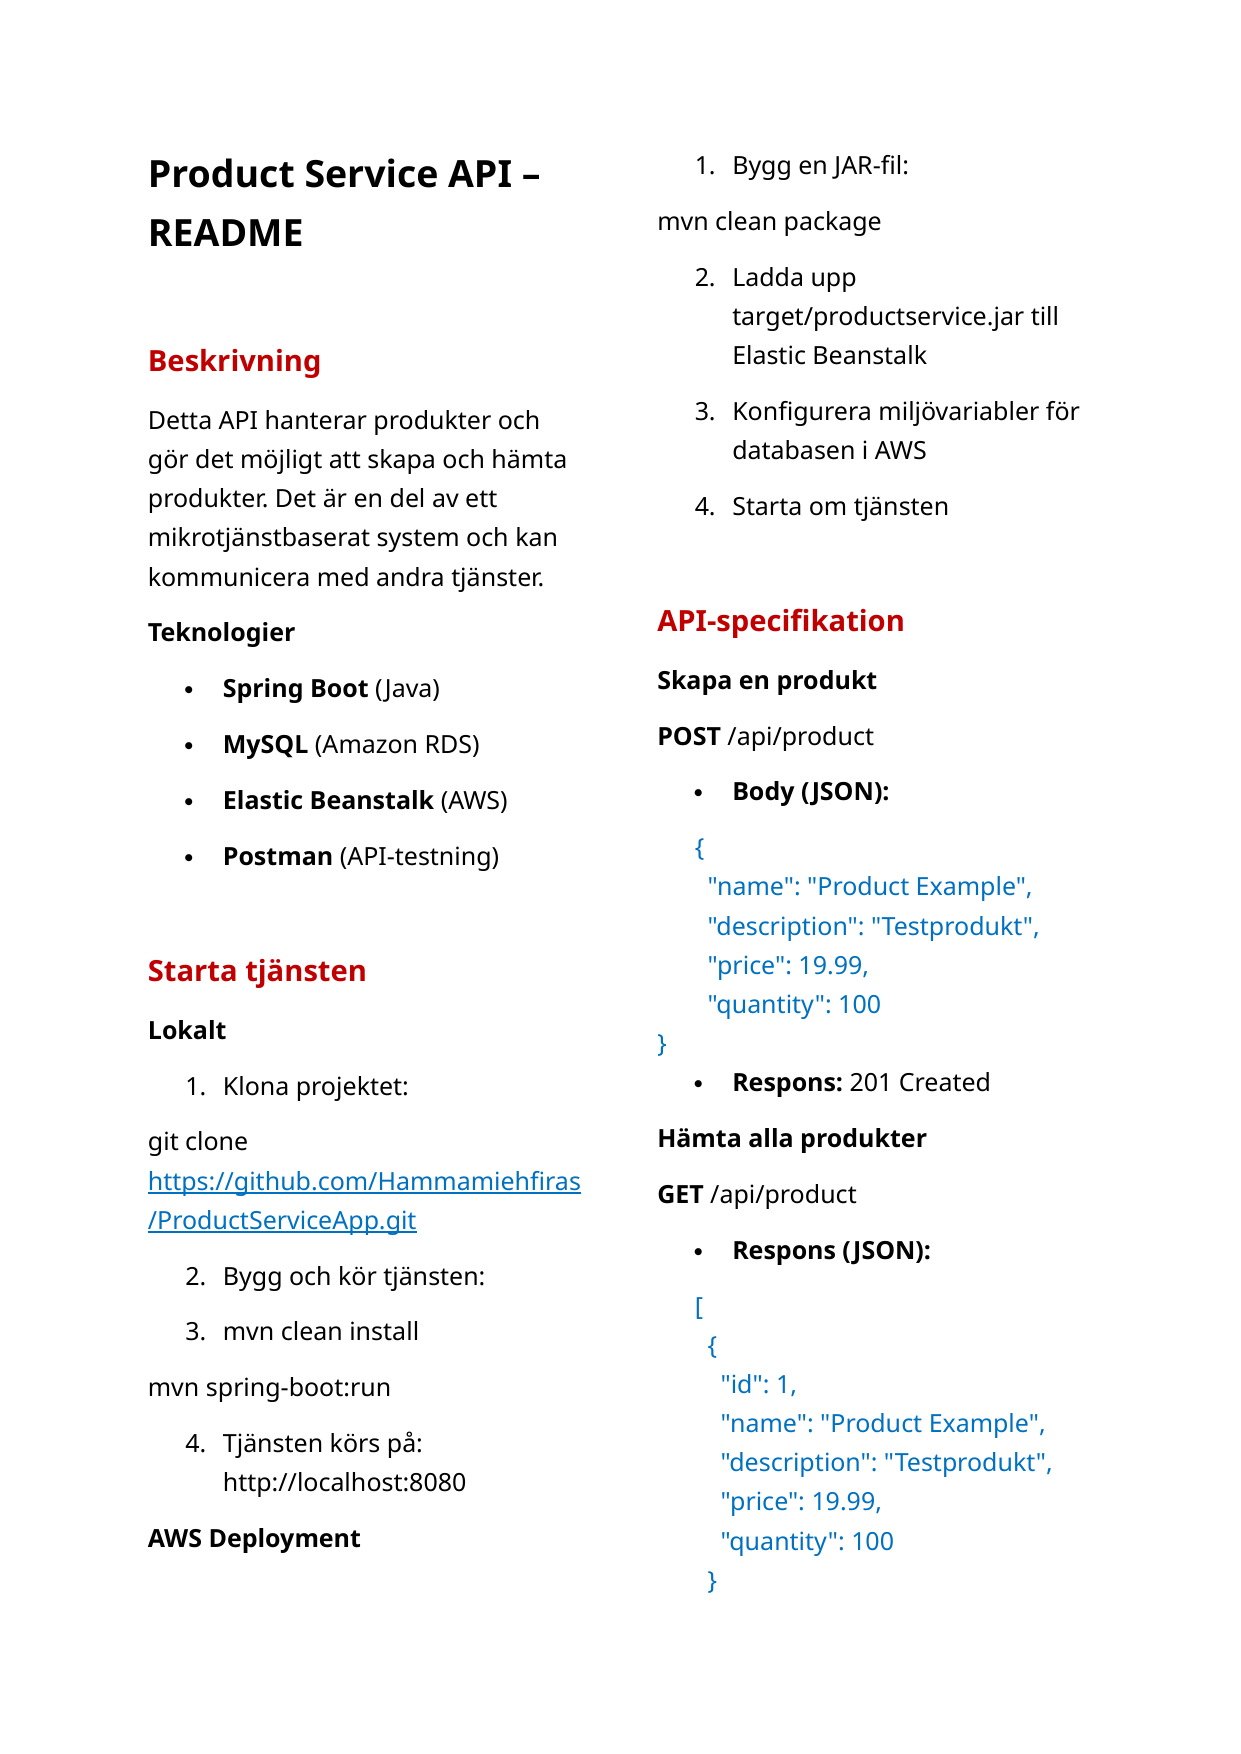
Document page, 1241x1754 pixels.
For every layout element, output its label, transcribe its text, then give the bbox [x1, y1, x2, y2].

list Bygg en JAR-fil: [694, 148, 1093, 182]
list Elastic Beanstalk (AWS) [185, 782, 583, 817]
text Detta API hanterar produkter och gör det möjligt att skapa och hämta produkter. Det är en del av ett mikrotjänstbaserat system och kan kommunicera med andra tjänster. [148, 402, 583, 593]
list Bygg och kör tjänsten: [185, 1258, 583, 1292]
list Klona projektet: [185, 1068, 583, 1102]
list Tjänsten körs på: http://localhost:8080 [185, 1426, 583, 1499]
text "description": "Testprodukt", [694, 908, 1093, 942]
text Lokalt [148, 1012, 583, 1046]
text API-specifikation [657, 600, 1093, 640]
text } [694, 1562, 1093, 1596]
list Body (JSON): [694, 774, 1093, 808]
list Spring Boot (Java) [185, 671, 583, 705]
text "id": 1, [694, 1367, 1093, 1401]
list Respons (JSON): [694, 1232, 1093, 1266]
text AWS Deployment [148, 1521, 583, 1555]
text git clone https://github.com/Hammamiehfiras/ProductServiceApp.git [148, 1124, 583, 1236]
list Postman (API-testning) [185, 838, 583, 872]
text "quantity": 100 [694, 1523, 1093, 1557]
text Beskrivning [148, 340, 583, 380]
list Starta om tjänsten [694, 488, 1093, 522]
text POST /api/product [657, 718, 1093, 752]
text "price": 19.99, [694, 1484, 1093, 1518]
text mvn clean package [657, 203, 1093, 237]
text } [657, 1026, 1093, 1060]
text Product Service API – README [148, 148, 583, 316]
list MySQL (Amazon RDS) [185, 727, 583, 761]
text mvn spring-boot:run [148, 1370, 583, 1404]
text "price": 19.99, [694, 947, 1093, 981]
text "quantity": 100 [694, 987, 1093, 1021]
list Ladda upp target/productservice.jar till Elastic Beanstalk [694, 259, 1093, 372]
text Skapa en produkt [657, 662, 1093, 696]
text { [694, 830, 1093, 864]
list Konfigurera miljövariabler för databasen i AWS [694, 393, 1093, 467]
list mvn clean install [185, 1314, 583, 1348]
text GET /api/product [657, 1177, 1093, 1211]
text Teknologier [148, 615, 583, 649]
text "name": "Product Example", [694, 869, 1093, 903]
list Respons: 201 Created [694, 1065, 1093, 1099]
text [ [694, 1288, 1093, 1322]
text Starta tjänsten [148, 950, 583, 990]
text "name": "Product Example", [694, 1406, 1093, 1440]
text Hämta alla produkter [657, 1121, 1093, 1155]
text "description": "Testprodukt", [694, 1445, 1093, 1479]
text { [694, 1327, 1093, 1361]
